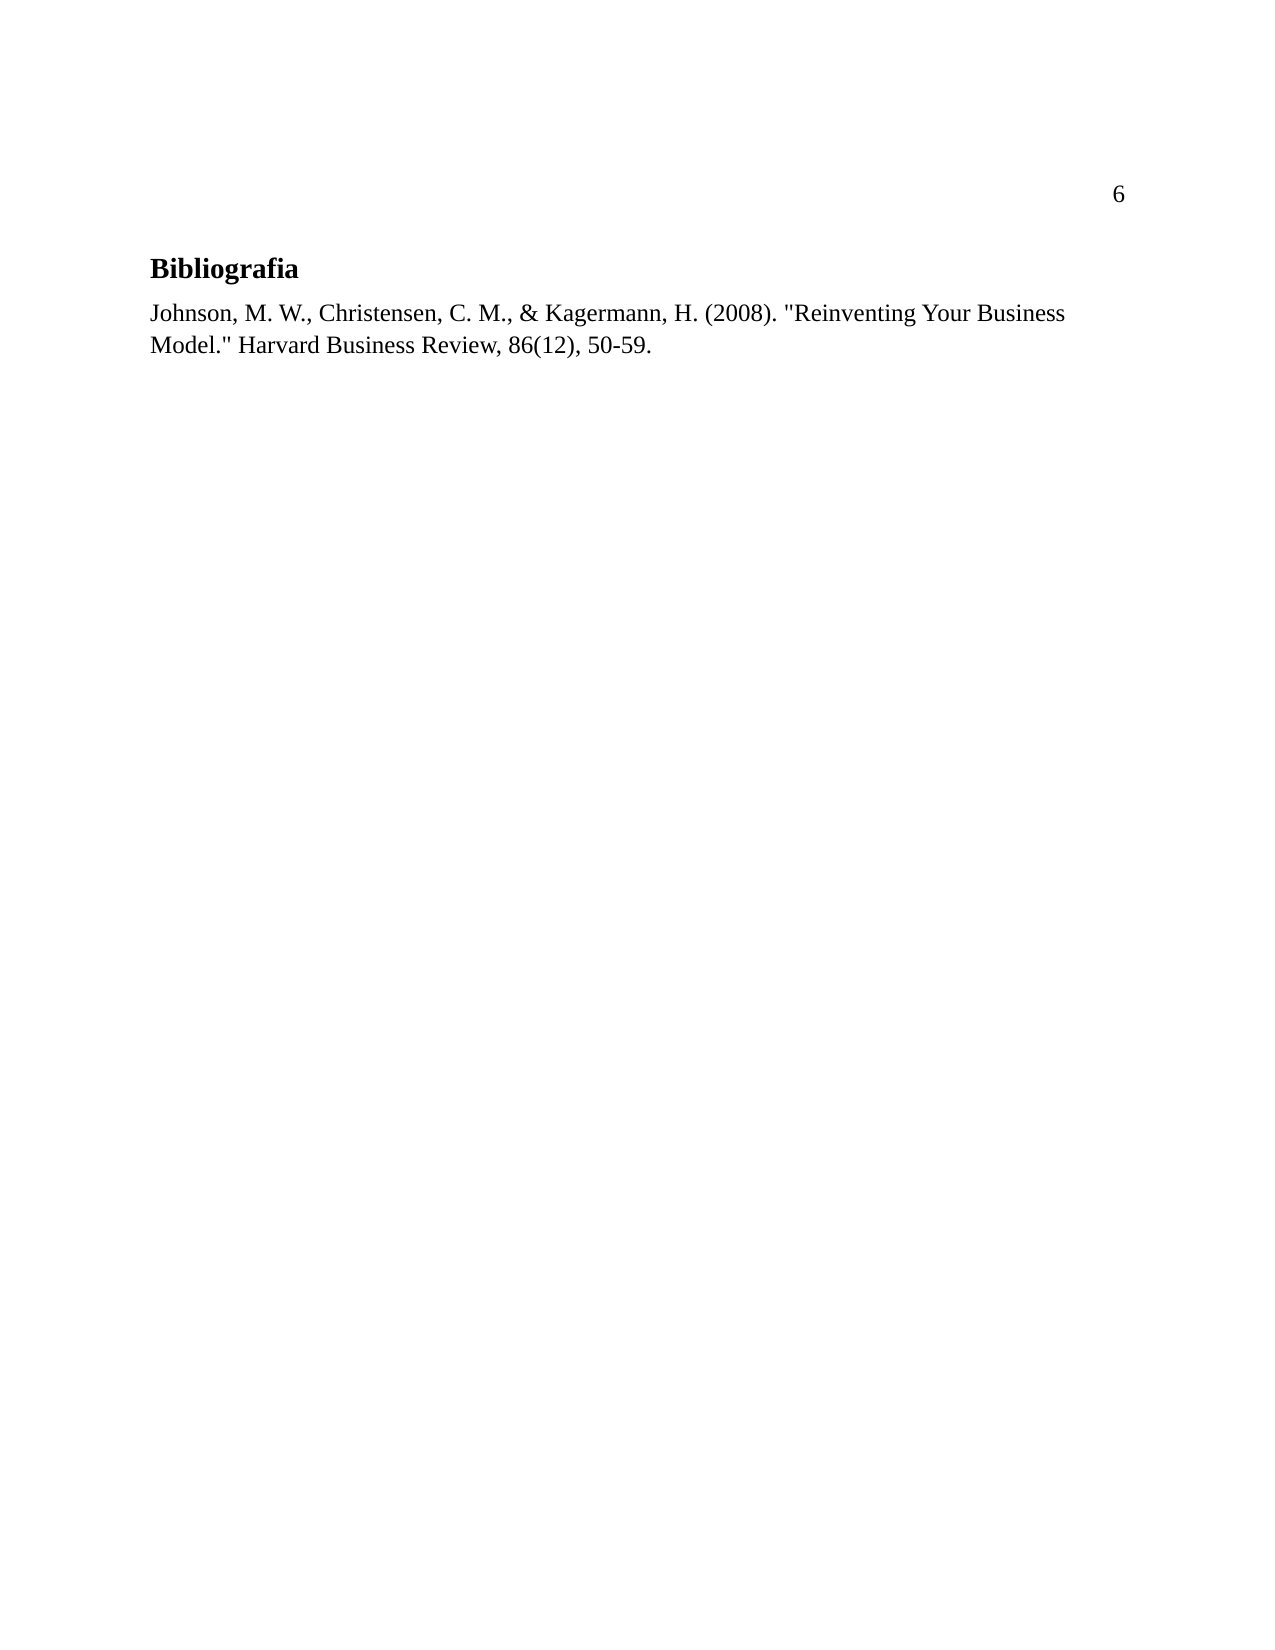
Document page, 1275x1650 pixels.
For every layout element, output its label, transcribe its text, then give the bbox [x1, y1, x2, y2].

text Johnson, M. W., Christensen, C. M., & Kagermann, H. (2008). "Reinventing Your Business Model." Harvard Business Review, 86(12), 50-59. [150, 298, 1125, 359]
subtitle Bibliografia [150, 252, 1125, 285]
